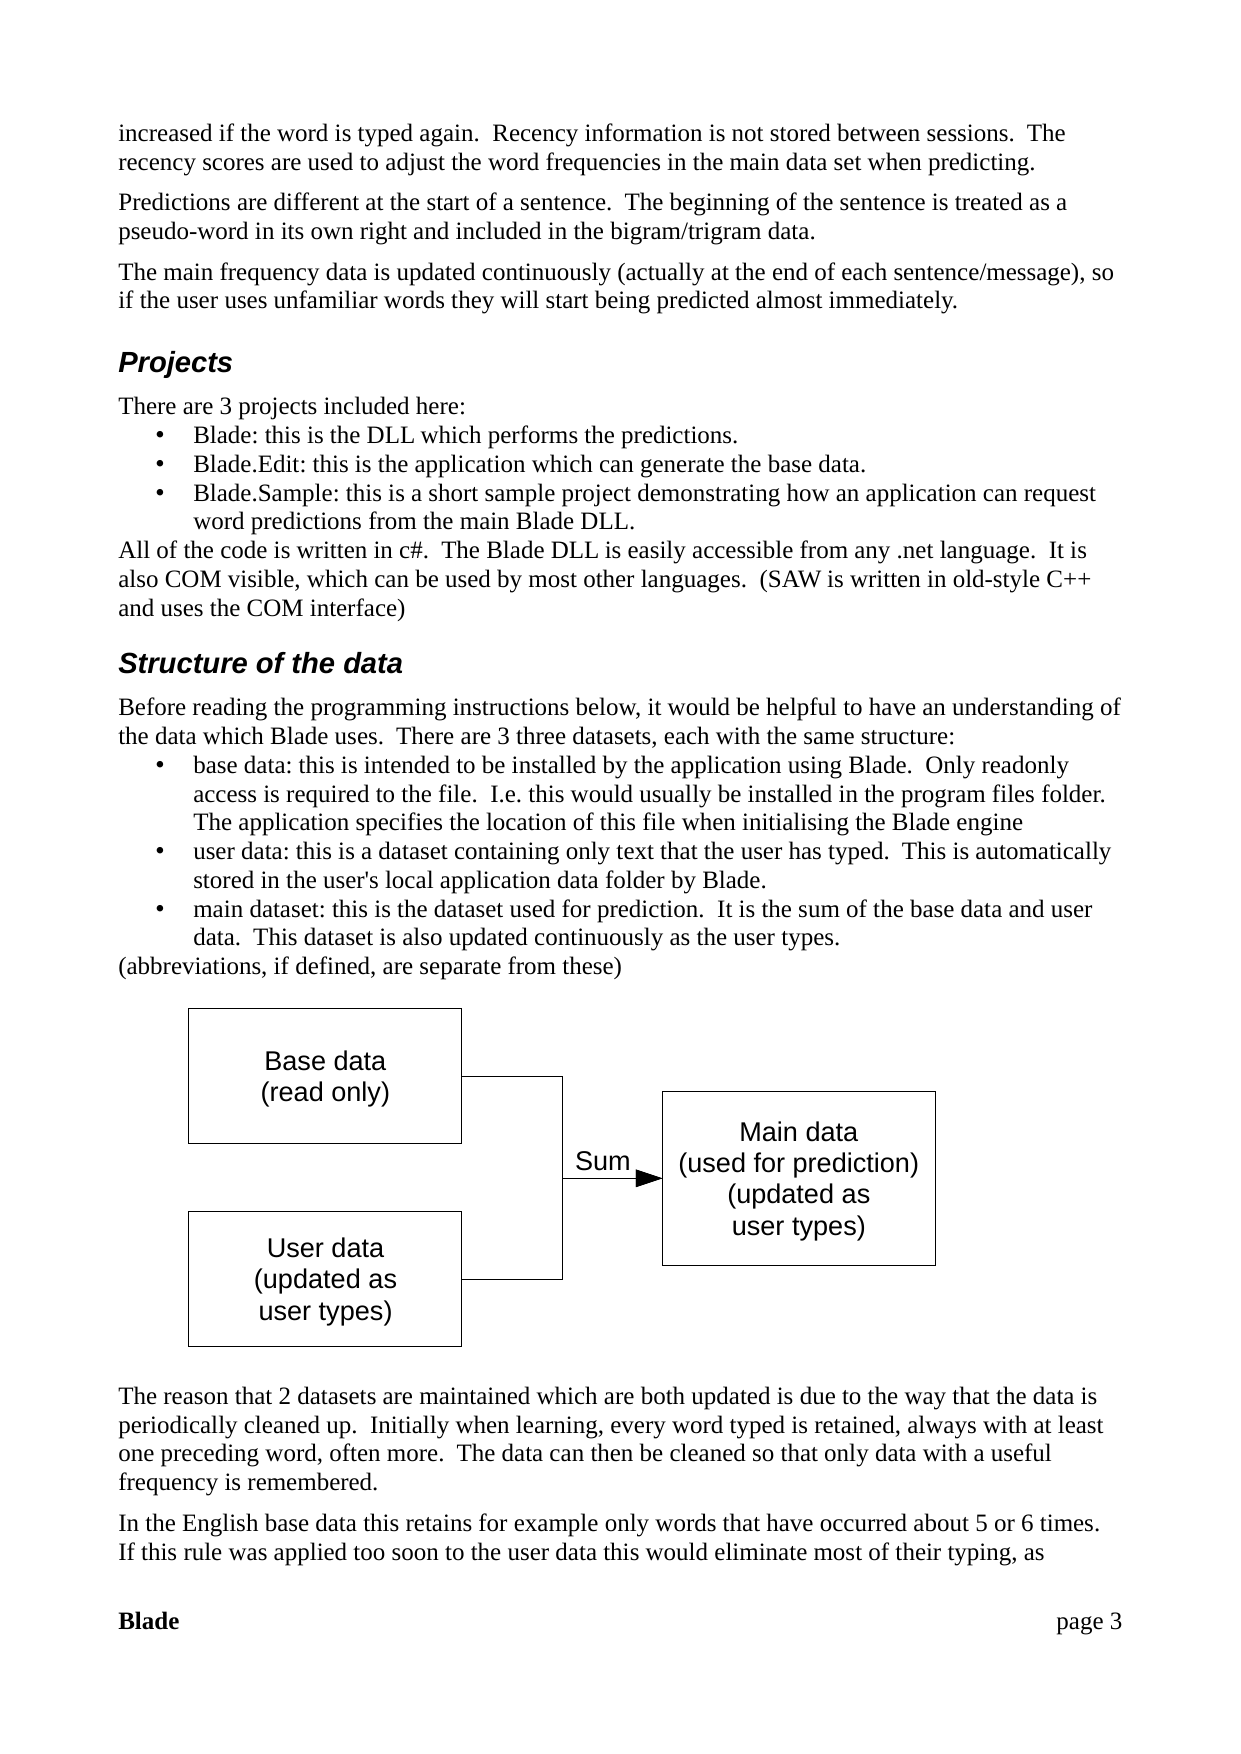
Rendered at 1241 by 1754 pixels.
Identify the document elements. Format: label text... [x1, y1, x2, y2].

text Predictions are different at the start of a sentence. The beginning of the sentence is treated as a pseudo-word in its own right and included in the bigram/trigram data. [118, 187, 1122, 245]
list Blade: this is the DLL which performs the predictions. [156, 420, 1122, 449]
text (abbreviations, if defined, are separate from these) [118, 951, 1122, 980]
subtitle Structure of the data [118, 646, 1122, 680]
subtitle Projects [118, 345, 1122, 379]
text The reason that 2 datasets are maintained which are both updated is due to the way that the data is periodically cleaned up. Initially when learning, every word typed is retained, always with at least one preceding word, often more. The data can then be cleaned so that only data with a useful frequency is remembered. [118, 1381, 1122, 1496]
text All of the code is written in c#. The Blade DLL is easily accessible from any .net language. It is also COM visible, which can be used by most other languages. (SAW is written in old-style C++ and uses the COM interface) [118, 535, 1122, 621]
text increased if the word is typed again. Recency information is not stored between sessions. The recency scores are used to adjust the word frequencies in the main data set when predicting. [118, 118, 1122, 176]
text Before reading the programming instructions below, it would be helpful to have an understanding of the data which Blade uses. There are 3 three datasets, each with the same structure: [118, 692, 1122, 750]
text There are 3 projects included here: [118, 391, 1122, 420]
text The main frequency data is updated continuously (actually at the end of each sentence/message), so if the user uses unfamiliar words they will start being predicted almost immediately. [118, 257, 1122, 314]
list Blade.Sample: this is a short sample project demonstrating how an application can request word predictions from the main Blade DLL. [156, 478, 1122, 535]
list Blade.Edit: this is the application which can generate the base data. [156, 449, 1122, 478]
list main dataset: this is the dataset used for prediction. It is the sum of the base data and user data. This dataset is also updated continuously as the user types. [156, 894, 1122, 951]
list base data: this is intended to be installed by the application using Blade. Only readonly access is required to the file. I.e. this would usually be installed in the program files folder. The application specifies the location of this file when initialising the Blade engine [156, 750, 1122, 836]
text In the English base data this retains for example only words that have occurred about 5 or 6 times. If this rule was applied too soon to the user data this would eliminate most of their typing, as [118, 1508, 1122, 1565]
list user data: this is a dataset containing only text that the user has typed. This is automatically stored in the user's local application data folder by Blade. [156, 836, 1122, 894]
